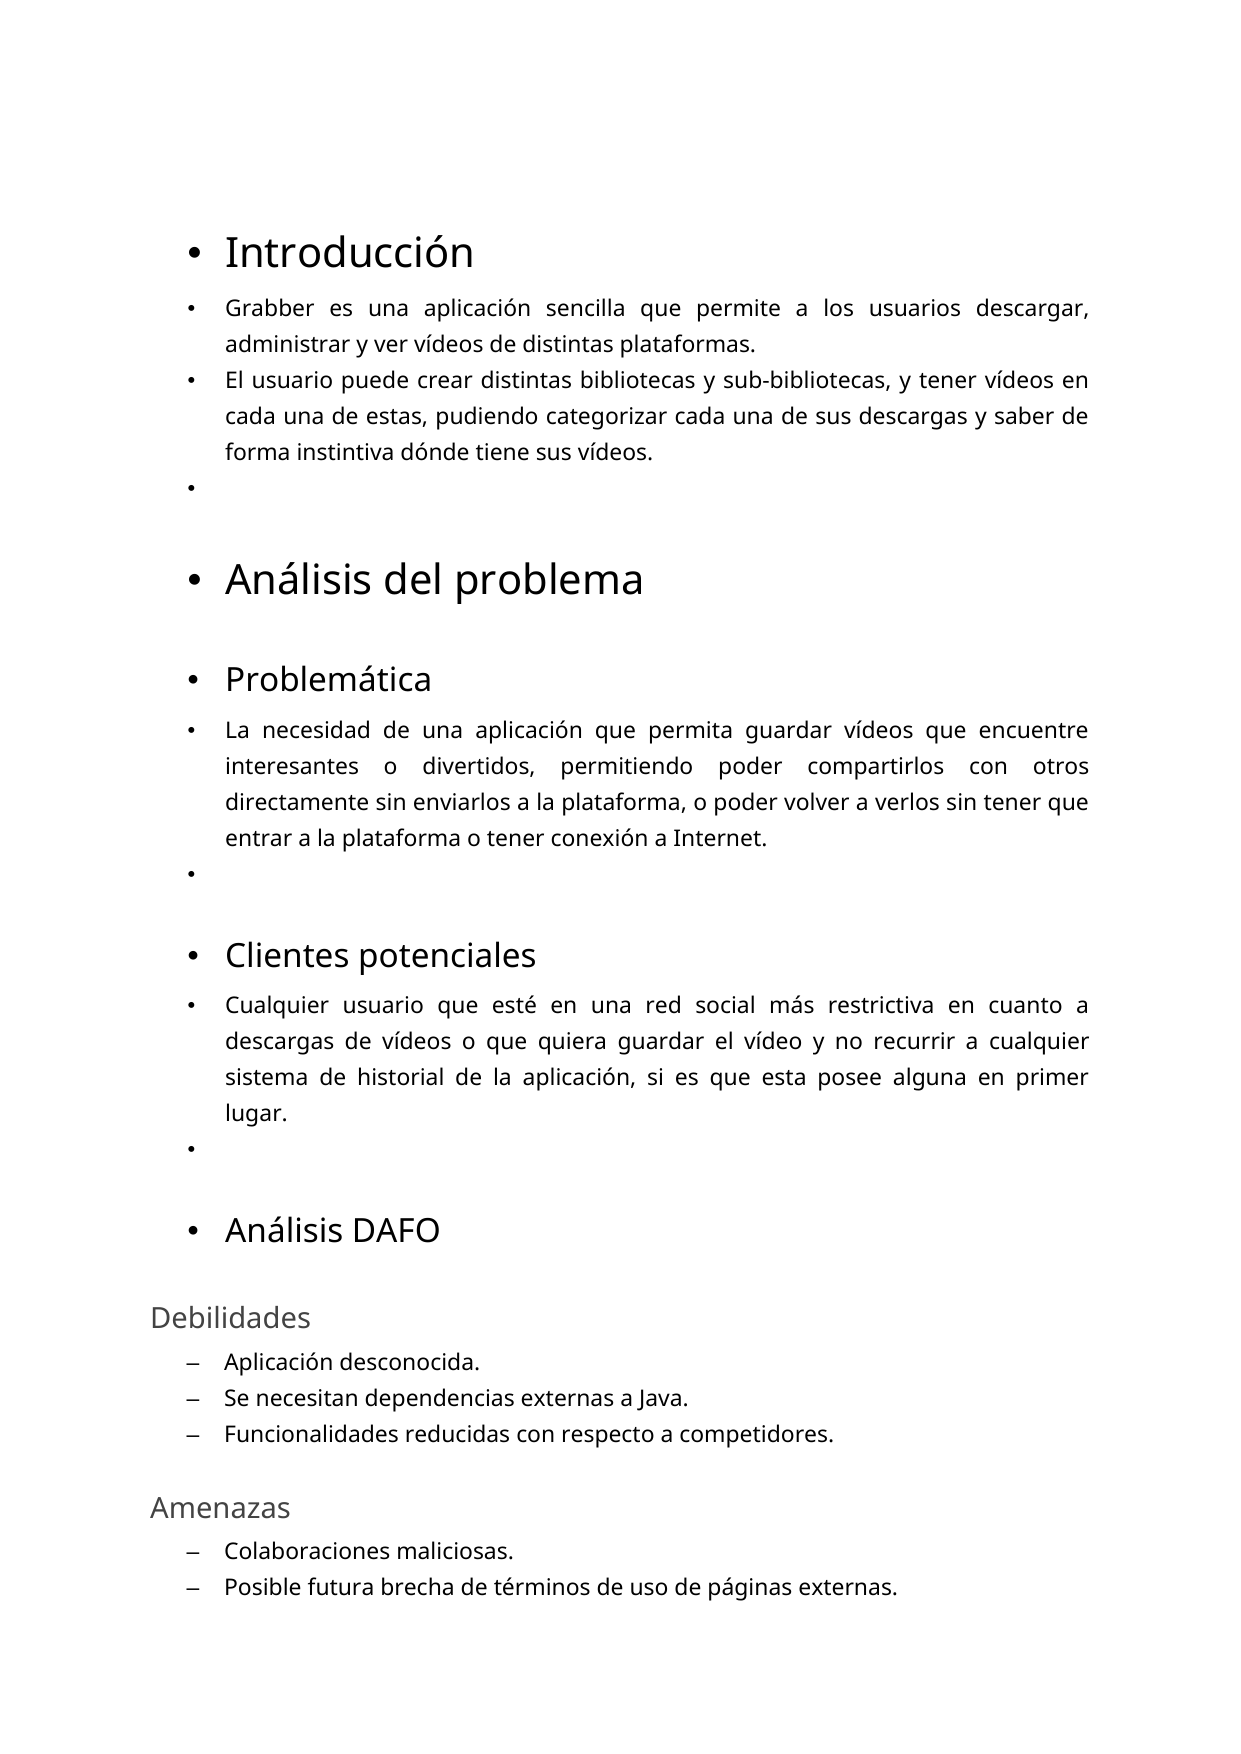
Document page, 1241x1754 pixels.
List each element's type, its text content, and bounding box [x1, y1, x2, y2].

list Colaboraciones maliciosas. [186, 1535, 1090, 1566]
list Problemática [187, 656, 1090, 702]
list Se necesitan dependencias externas a Java. [186, 1382, 1090, 1413]
list Análisis DAFO [187, 1206, 1090, 1252]
list Posible futura brecha de términos de uso de páginas externas. [186, 1571, 1090, 1602]
list Clientes potenciales [187, 931, 1090, 977]
list La necesidad de una aplicación que permita guardar vídeos que encuentre interesantes o divertidos, permitiendo poder compartirlos con otros directamente sin enviarlos a la plataforma, o poder volver a verlos sin tener que entrar a la plataforma o tener conexión a Internet. [187, 714, 1090, 853]
list Cualquier usuario que esté en una red social más restrictiva en cuanto a descargas de vídeos o que quiera guardar el vídeo y no recurrir a cualquier sistema de historial de la aplicación, si es que esta posee alguna en primer lugar. [187, 989, 1090, 1128]
list Análisis del problema [187, 549, 1090, 606]
list Aplicación desconocida. [186, 1346, 1090, 1377]
list Funcionalidades reducidas con respecto a competidores. [186, 1418, 1090, 1449]
list Grabber es una aplicación sencilla que permite a los usuarios descargar, administrar y ver vídeos de distintas plataformas. [187, 292, 1090, 359]
text Debilidades [150, 1298, 1090, 1337]
list Introducción [187, 223, 1090, 280]
text Amenazas [150, 1487, 1090, 1527]
list El usuario puede crear distintas bibliotecas y sub-bibliotecas, y tener vídeos en cada una de estas, pudiendo categorizar cada una de sus descargas y saber de forma instintiva dónde tiene sus vídeos. [187, 364, 1090, 467]
